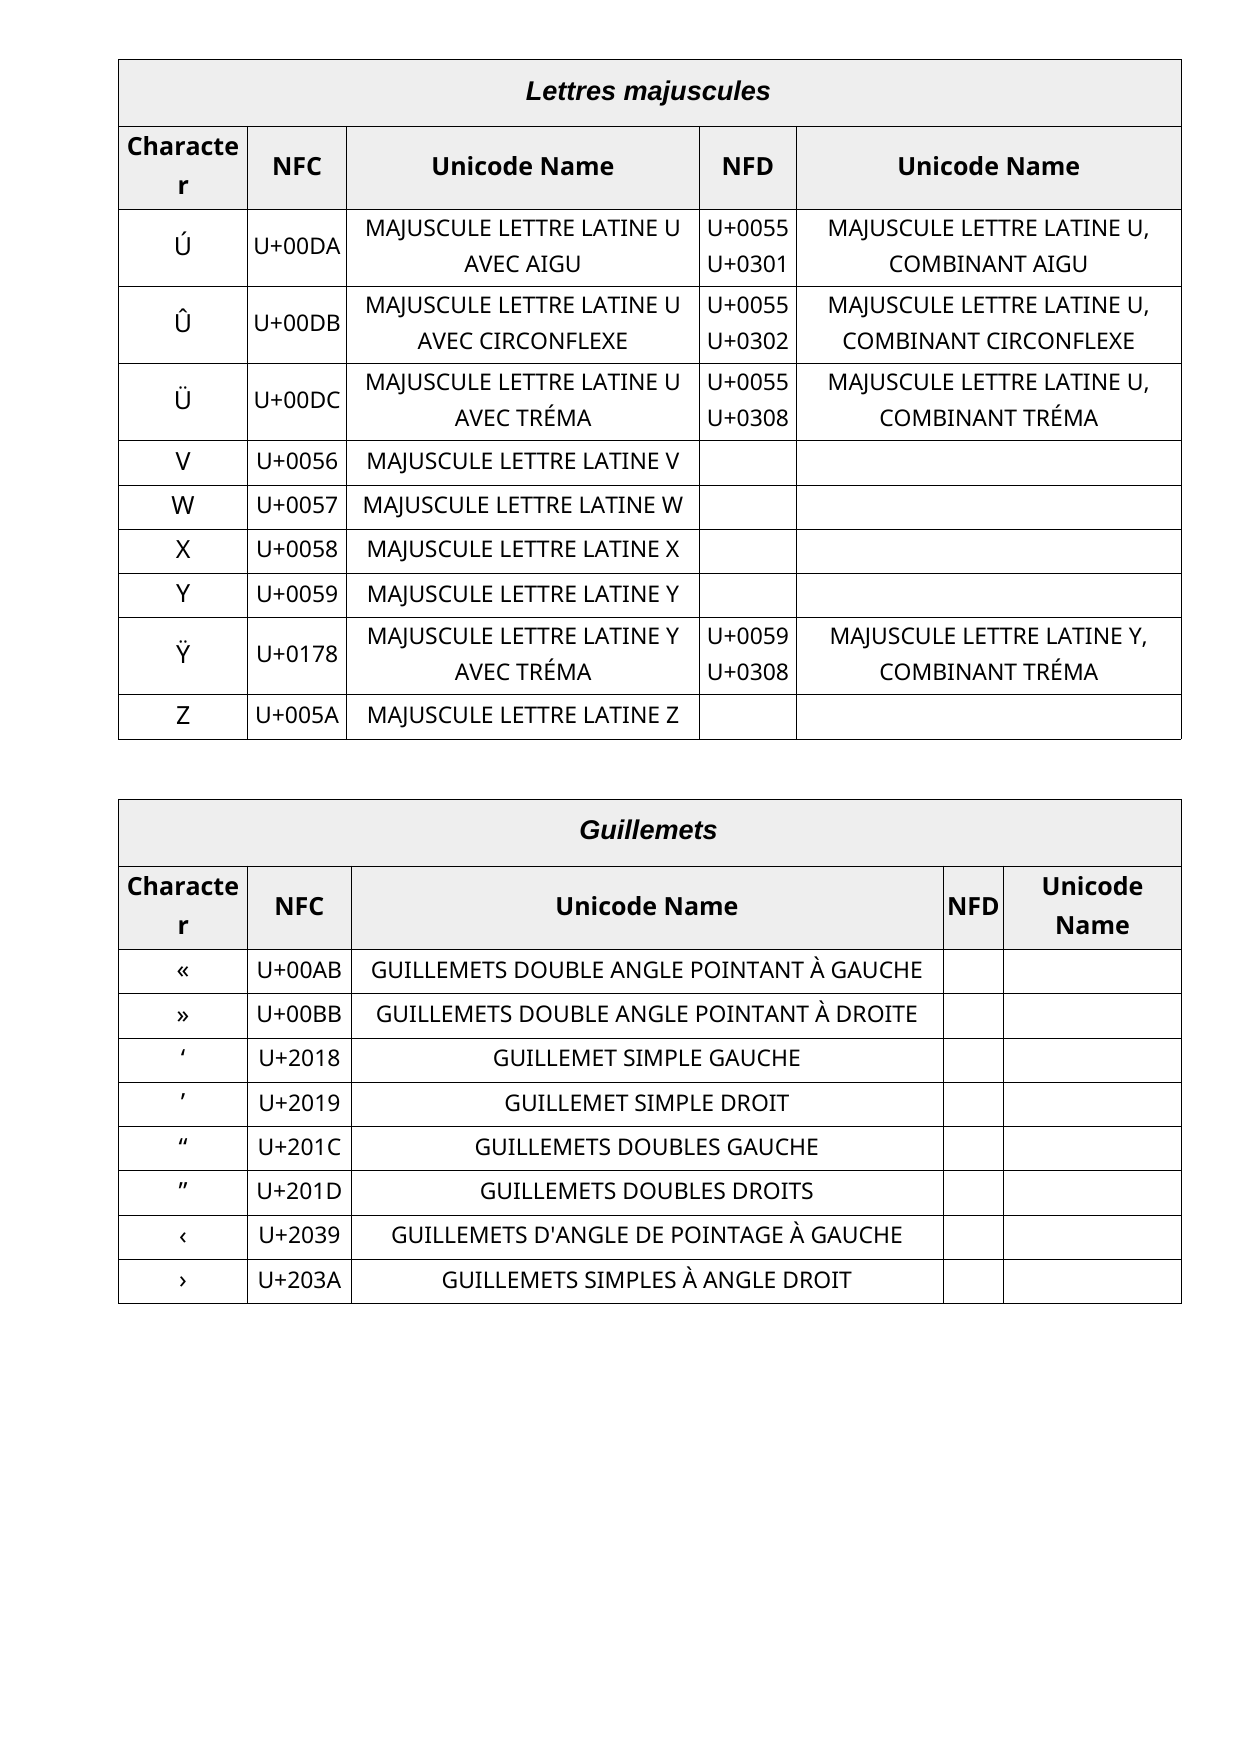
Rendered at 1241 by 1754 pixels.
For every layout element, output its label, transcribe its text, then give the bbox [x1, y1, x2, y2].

table_cell NFD [944, 867, 1003, 949]
table_cell Unicode Name [352, 867, 943, 949]
table_cell [700, 574, 796, 617]
table_cell W [119, 486, 247, 529]
table_cell ‘ [119, 1039, 247, 1082]
table_cell » [119, 994, 247, 1038]
table_cell Z [119, 695, 247, 738]
table_cell [944, 1216, 1003, 1259]
table_cell [700, 441, 796, 484]
table_cell [797, 530, 1181, 573]
table_cell GUILLEMETS D'ANGLE DE POINTAGE À GAUCHE [352, 1216, 943, 1259]
table_cell MAJUSCULE LETTRE LATINE V [347, 441, 699, 484]
table_cell [1004, 1260, 1181, 1303]
table_cell MAJUSCULE LETTRE LATINE U, COMBINANT CIRCONFLEXE [797, 287, 1181, 363]
table_cell [944, 1083, 1003, 1126]
table_cell U+0059 [248, 574, 346, 617]
table_cell U+00DA [248, 210, 346, 286]
table_header Lettres majuscules [119, 60, 1181, 126]
table_cell [700, 486, 796, 529]
table_cell U+201C [248, 1127, 351, 1170]
table_cell GUILLEMETS SIMPLES À ANGLE DROIT [352, 1260, 943, 1303]
table_cell V [119, 441, 247, 484]
table_cell ” [119, 1171, 247, 1215]
table_cell Ÿ [119, 618, 247, 694]
table_cell MAJUSCULE LETTRE LATINE Y AVEC TRÉMA [347, 618, 699, 694]
table_cell U+00DB [248, 287, 346, 363]
table_cell [944, 1171, 1003, 1215]
table_cell MAJUSCULE LETTRE LATINE Z [347, 695, 699, 738]
table_cell MAJUSCULE LETTRE LATINE U, COMBINANT TRÉMA [797, 364, 1181, 440]
table_cell NFD [700, 127, 796, 209]
table_cell [797, 441, 1181, 484]
table_cell U+00BB [248, 994, 351, 1038]
table_cell U+0059 U+0308 [700, 618, 796, 694]
table_cell MAJUSCULE LETTRE LATINE W [347, 486, 699, 529]
table_cell MAJUSCULE LETTRE LATINE U, COMBINANT AIGU [797, 210, 1181, 286]
table_cell X [119, 530, 247, 573]
table_cell Character [119, 127, 247, 209]
table_cell Unicode Name [1004, 867, 1181, 949]
table_cell GUILLEMET SIMPLE DROIT [352, 1083, 943, 1126]
table_cell [797, 486, 1181, 529]
table_header Guillemets [119, 800, 1181, 866]
table_cell U+0057 [248, 486, 346, 529]
table_cell U+005A [248, 695, 346, 738]
table_cell ‹ [119, 1216, 247, 1259]
table_cell › [119, 1260, 247, 1303]
table_cell [797, 695, 1181, 738]
table_cell U+201D [248, 1171, 351, 1215]
table_cell [944, 950, 1003, 993]
table_cell [700, 695, 796, 738]
table_cell MAJUSCULE LETTRE LATINE U AVEC CIRCONFLEXE [347, 287, 699, 363]
table_cell U+2039 [248, 1216, 351, 1259]
table_cell [944, 994, 1003, 1038]
table_cell [1004, 950, 1181, 993]
table_cell Y [119, 574, 247, 617]
table_cell “ [119, 1127, 247, 1170]
table_cell [1004, 1216, 1181, 1259]
table_cell GUILLEMETS DOUBLE ANGLE POINTANT À GAUCHE [352, 950, 943, 993]
table_cell Unicode Name [347, 127, 699, 209]
table_cell MAJUSCULE LETTRE LATINE Y [347, 574, 699, 617]
table_cell [1004, 1039, 1181, 1082]
table_cell MAJUSCULE LETTRE LATINE U AVEC AIGU [347, 210, 699, 286]
table_cell U+2018 [248, 1039, 351, 1082]
table_cell [700, 530, 796, 573]
table_cell ’ [119, 1083, 247, 1126]
table_cell MAJUSCULE LETTRE LATINE X [347, 530, 699, 573]
table_cell « [119, 950, 247, 993]
table_cell NFC [248, 867, 351, 949]
table_cell GUILLEMETS DOUBLES GAUCHE [352, 1127, 943, 1170]
table_cell GUILLEMETS DOUBLES DROITS [352, 1171, 943, 1215]
table_cell U+0058 [248, 530, 346, 573]
table_cell U+203A [248, 1260, 351, 1303]
table_cell [1004, 1171, 1181, 1215]
table_cell [944, 1127, 1003, 1170]
table_cell GUILLEMETS DOUBLE ANGLE POINTANT À DROITE [352, 994, 943, 1038]
table_cell MAJUSCULE LETTRE LATINE Y, COMBINANT TRÉMA [797, 618, 1181, 694]
table_cell U+00AB [248, 950, 351, 993]
table_cell Ü [119, 364, 247, 440]
table_cell [1004, 994, 1181, 1038]
table_cell Unicode Name [797, 127, 1181, 209]
table_cell [1004, 1127, 1181, 1170]
table_cell [797, 574, 1181, 617]
table_cell [1004, 1083, 1181, 1126]
table_cell MAJUSCULE LETTRE LATINE U AVEC TRÉMA [347, 364, 699, 440]
table_cell U+00DC [248, 364, 346, 440]
table_cell U+0055 U+0308 [700, 364, 796, 440]
table_cell GUILLEMET SIMPLE GAUCHE [352, 1039, 943, 1082]
table_cell [944, 1260, 1003, 1303]
table_cell U+0178 [248, 618, 346, 694]
table_cell U+2019 [248, 1083, 351, 1126]
table_cell NFC [248, 127, 346, 209]
table_cell Ú [119, 210, 247, 286]
table_cell U+0055 U+0302 [700, 287, 796, 363]
table_cell Character [119, 867, 247, 949]
table_cell U+0056 [248, 441, 346, 484]
table_cell Û [119, 287, 247, 363]
table_cell [944, 1039, 1003, 1082]
table_cell U+0055 U+0301 [700, 210, 796, 286]
